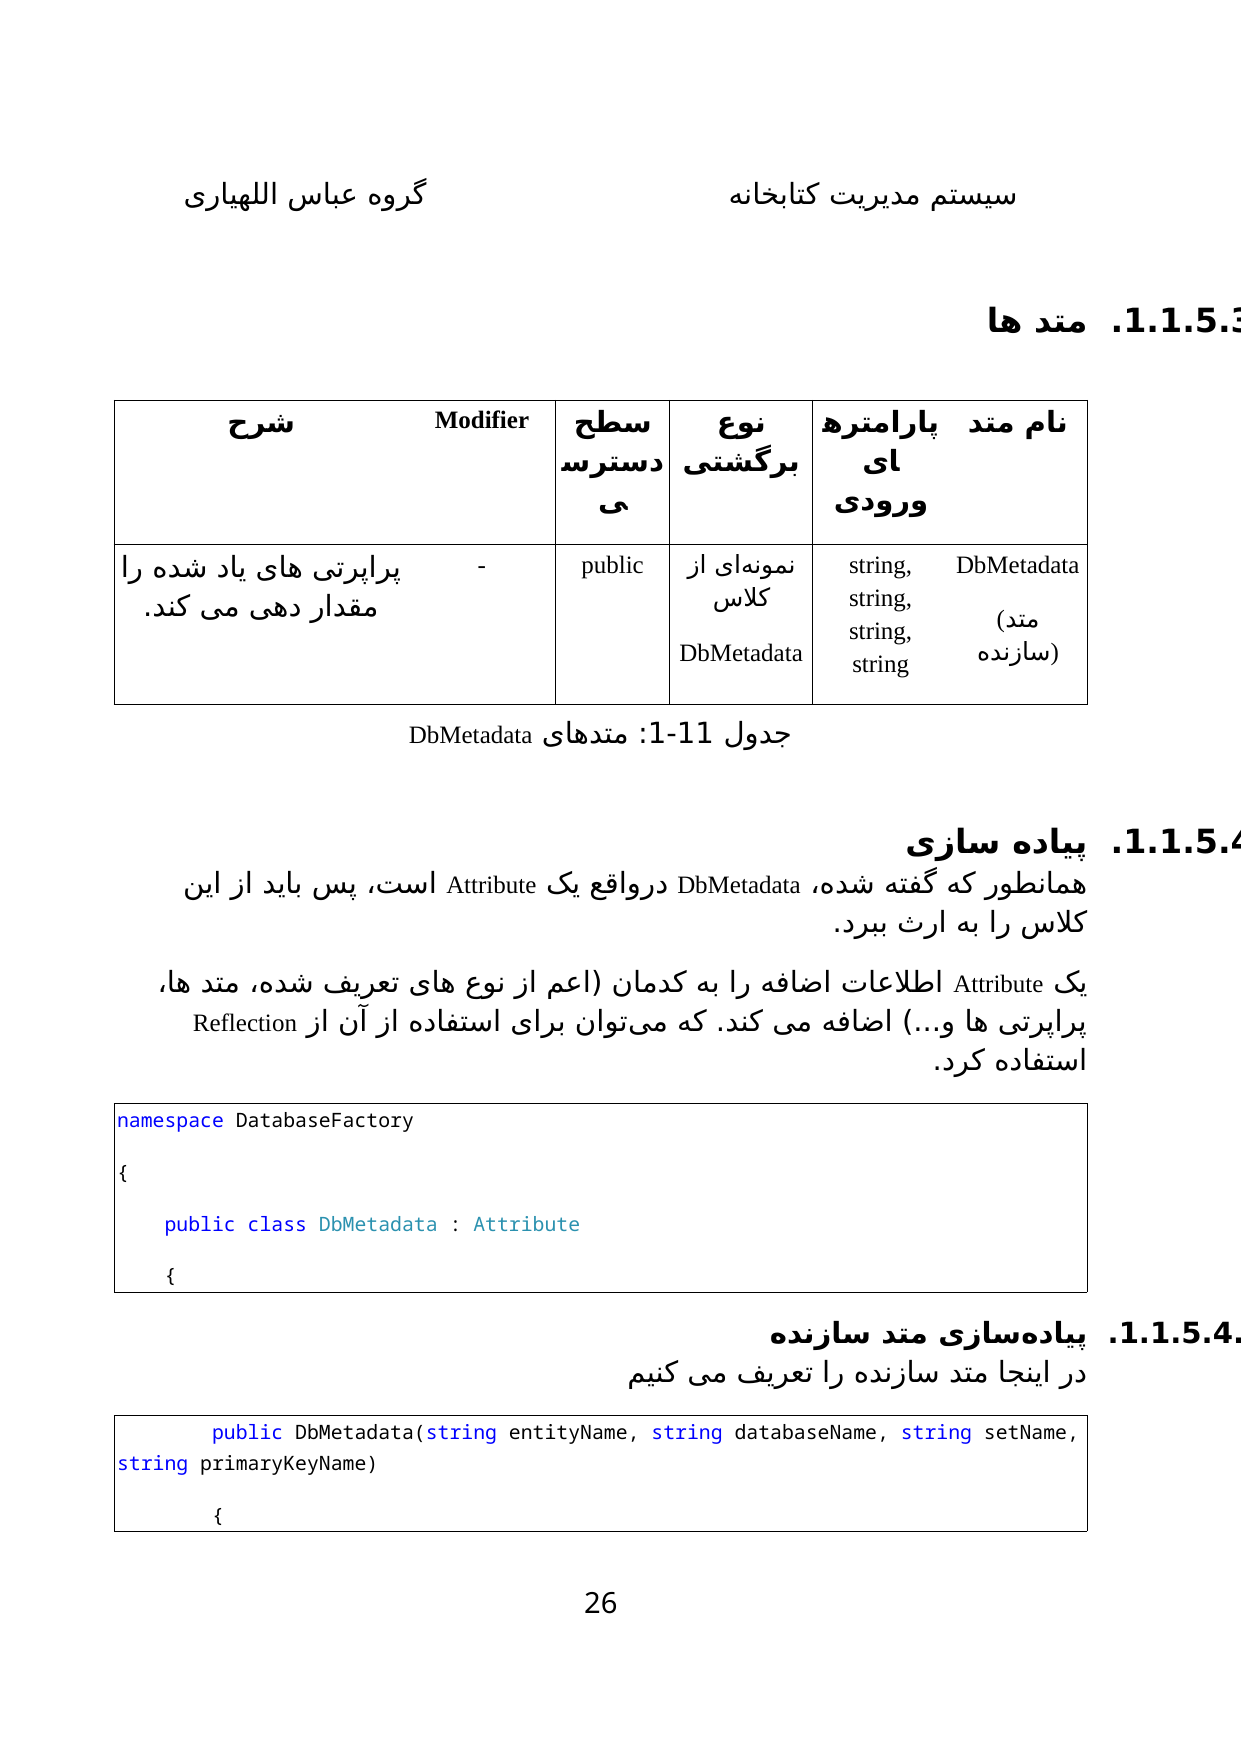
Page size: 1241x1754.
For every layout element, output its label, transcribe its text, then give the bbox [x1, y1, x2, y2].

text { [115, 1155, 1087, 1185]
table_cell string, string, string, string [813, 545, 948, 704]
text { [115, 1258, 1087, 1292]
table_cell DbMetadata (متد سازنده) [949, 545, 1087, 704]
text جدول 1-11: متدهای DbMetadata [114, 717, 1087, 751]
table_header شرح [115, 401, 408, 544]
table_header نام متد [949, 401, 1087, 544]
subtitle پیاده‌سازی متد سازنده [114, 1317, 1087, 1351]
table_header Modifier [408, 401, 555, 544]
table_cell پراپرتی های یاد شده را مقدار دهی می کند. [115, 545, 408, 704]
text همانطور که گفته شده، DbMetadata در‌واقع یک Attribute است، پس باید از این کلاس را به ارث ببرد. [114, 867, 1087, 940]
text namespace DatabaseFactory [115, 1104, 1087, 1133]
subtitle پیاده سازی [114, 822, 1087, 861]
table_header سطح دسترسی [556, 401, 669, 544]
text public DbMetadata(string entityName, string databaseName, string setName, string primaryKeyName) [115, 1416, 1087, 1476]
text { [115, 1498, 1087, 1531]
table_header نوع برگشتی [670, 401, 812, 544]
table_cell نمونه‌ای از کلاس DbMetadata [670, 545, 812, 704]
table_cell - [408, 545, 555, 704]
subtitle متد ها [114, 301, 1087, 340]
table_header پارامترهای ورودی [813, 401, 948, 544]
text در اینجا متد سازنده را تعریف می کنیم [114, 1356, 1087, 1389]
table_cell public [556, 545, 669, 704]
text public class DbMetadata : Attribute [115, 1207, 1087, 1237]
text یک Attribute اطلاعات اضافه را به کدمان (اعم از نوع های تعریف شده، متد ها، پراپرتی ها و...) اضافه می کند. که می‌توان برای استفاده از آن از Reflection استفاده کرد. [114, 966, 1087, 1077]
